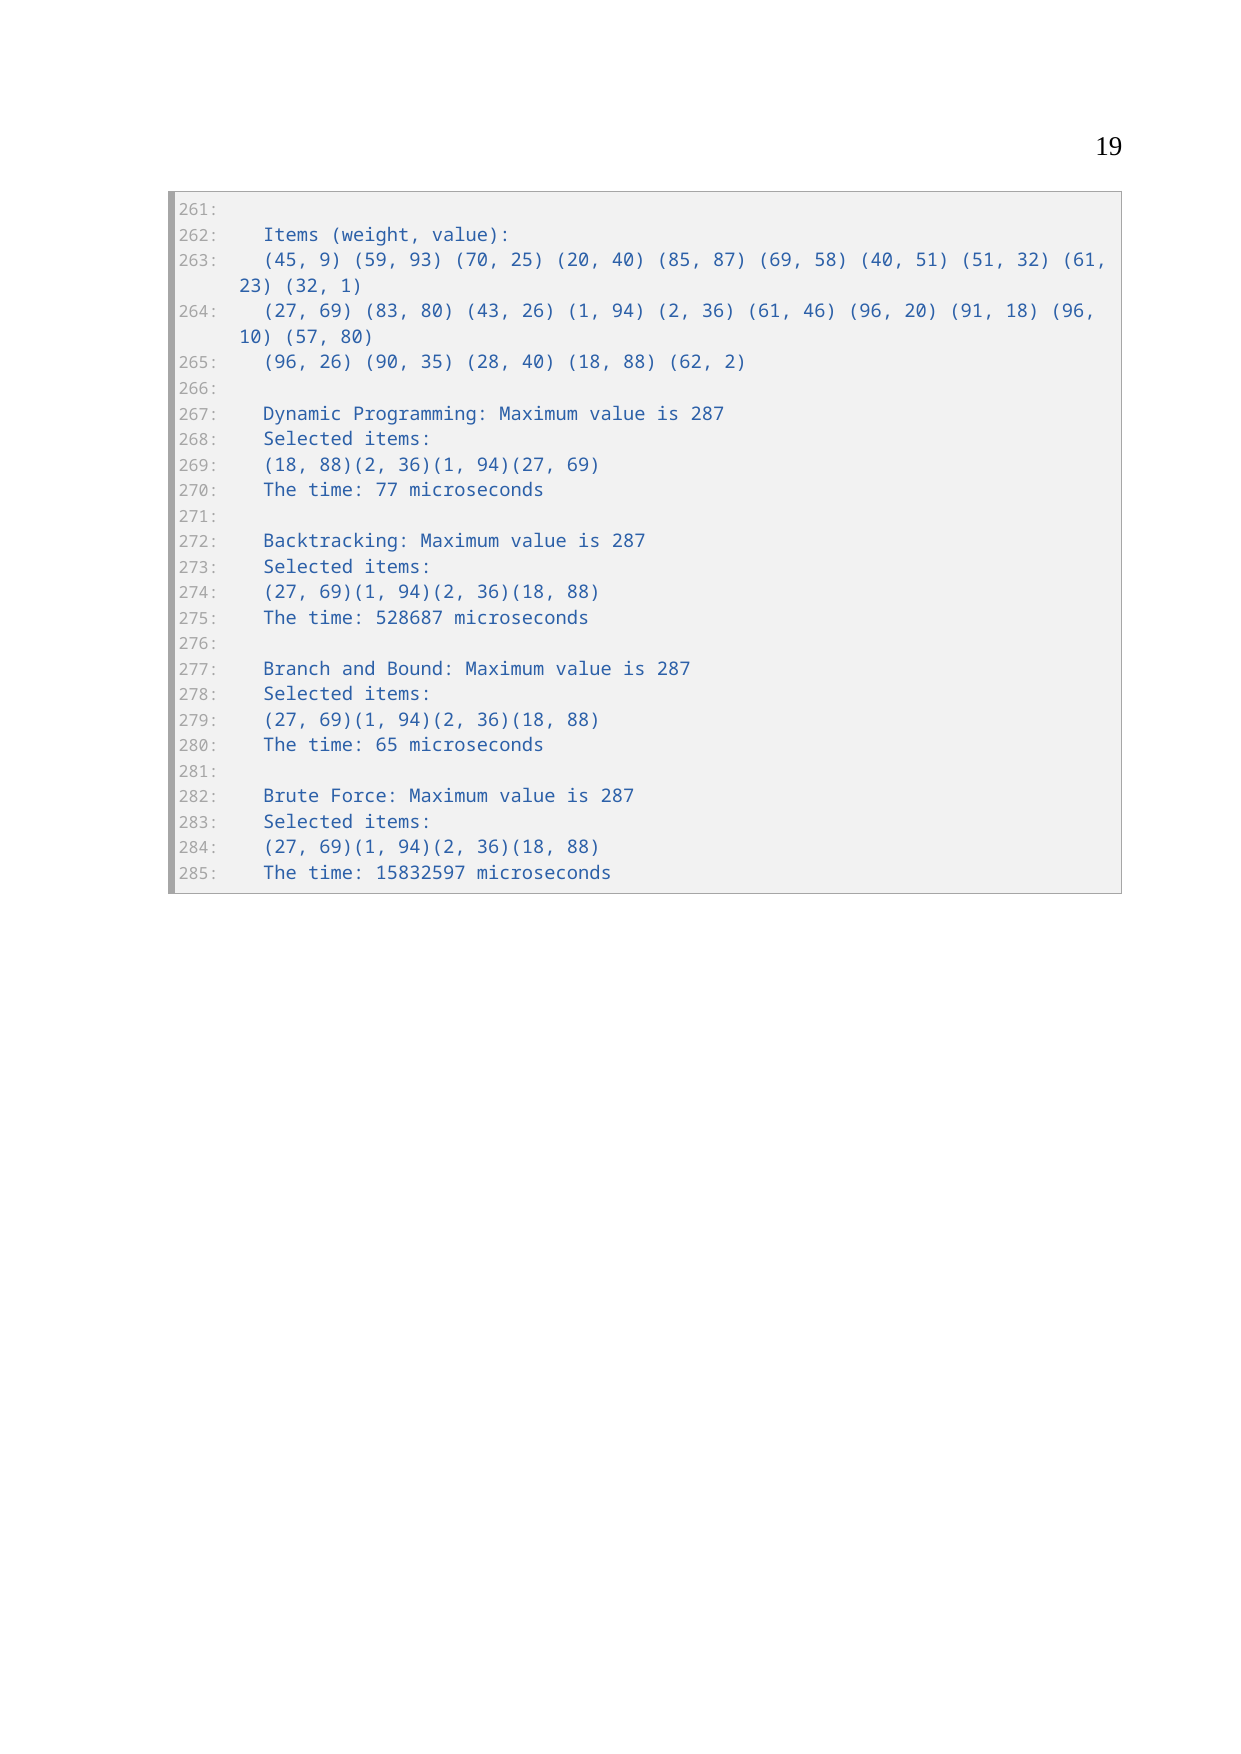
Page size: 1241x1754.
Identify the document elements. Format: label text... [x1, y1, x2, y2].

list The time: 528687 microseconds [175, 599, 1121, 624]
list (27, 69)(1, 94)(2, 36)(18, 88) [175, 701, 1121, 726]
list The time: 77 microseconds [175, 471, 1121, 497]
list Brute Force: Maximum value is 287 [175, 777, 1121, 803]
list Items (weight, value): [175, 216, 1121, 242]
list Selected items: [175, 420, 1121, 446]
list Branch and Bound: Maximum value is 287 [175, 650, 1121, 675]
list Dynamic Programming: Maximum value is 287 [175, 395, 1121, 420]
list (96, 26) (90, 35) (28, 40) (18, 88) (62, 2) [175, 344, 1121, 369]
list Selected items: [175, 548, 1121, 573]
list (27, 69)(1, 94)(2, 36)(18, 88) [175, 573, 1121, 599]
list (45, 9) (59, 93) (70, 25) (20, 40) (85, 87) (69, 58) (40, 51) (51, 32) (61, 23) (32, 1) [175, 242, 1121, 293]
list (27, 69)(1, 94)(2, 36)(18, 88) [175, 828, 1121, 854]
list The time: 15832597 microseconds [175, 854, 1121, 893]
list The time: 65 microseconds [175, 726, 1121, 752]
list Selected items: [175, 803, 1121, 828]
list Backtracking: Maximum value is 287 [175, 522, 1121, 548]
list Selected items: [175, 675, 1121, 701]
list (18, 88)(2, 36)(1, 94)(27, 69) [175, 446, 1121, 471]
list (27, 69) (83, 80) (43, 26) (1, 94) (2, 36) (61, 46) (96, 20) (91, 18) (96, 10) (57, 80) [175, 293, 1121, 344]
